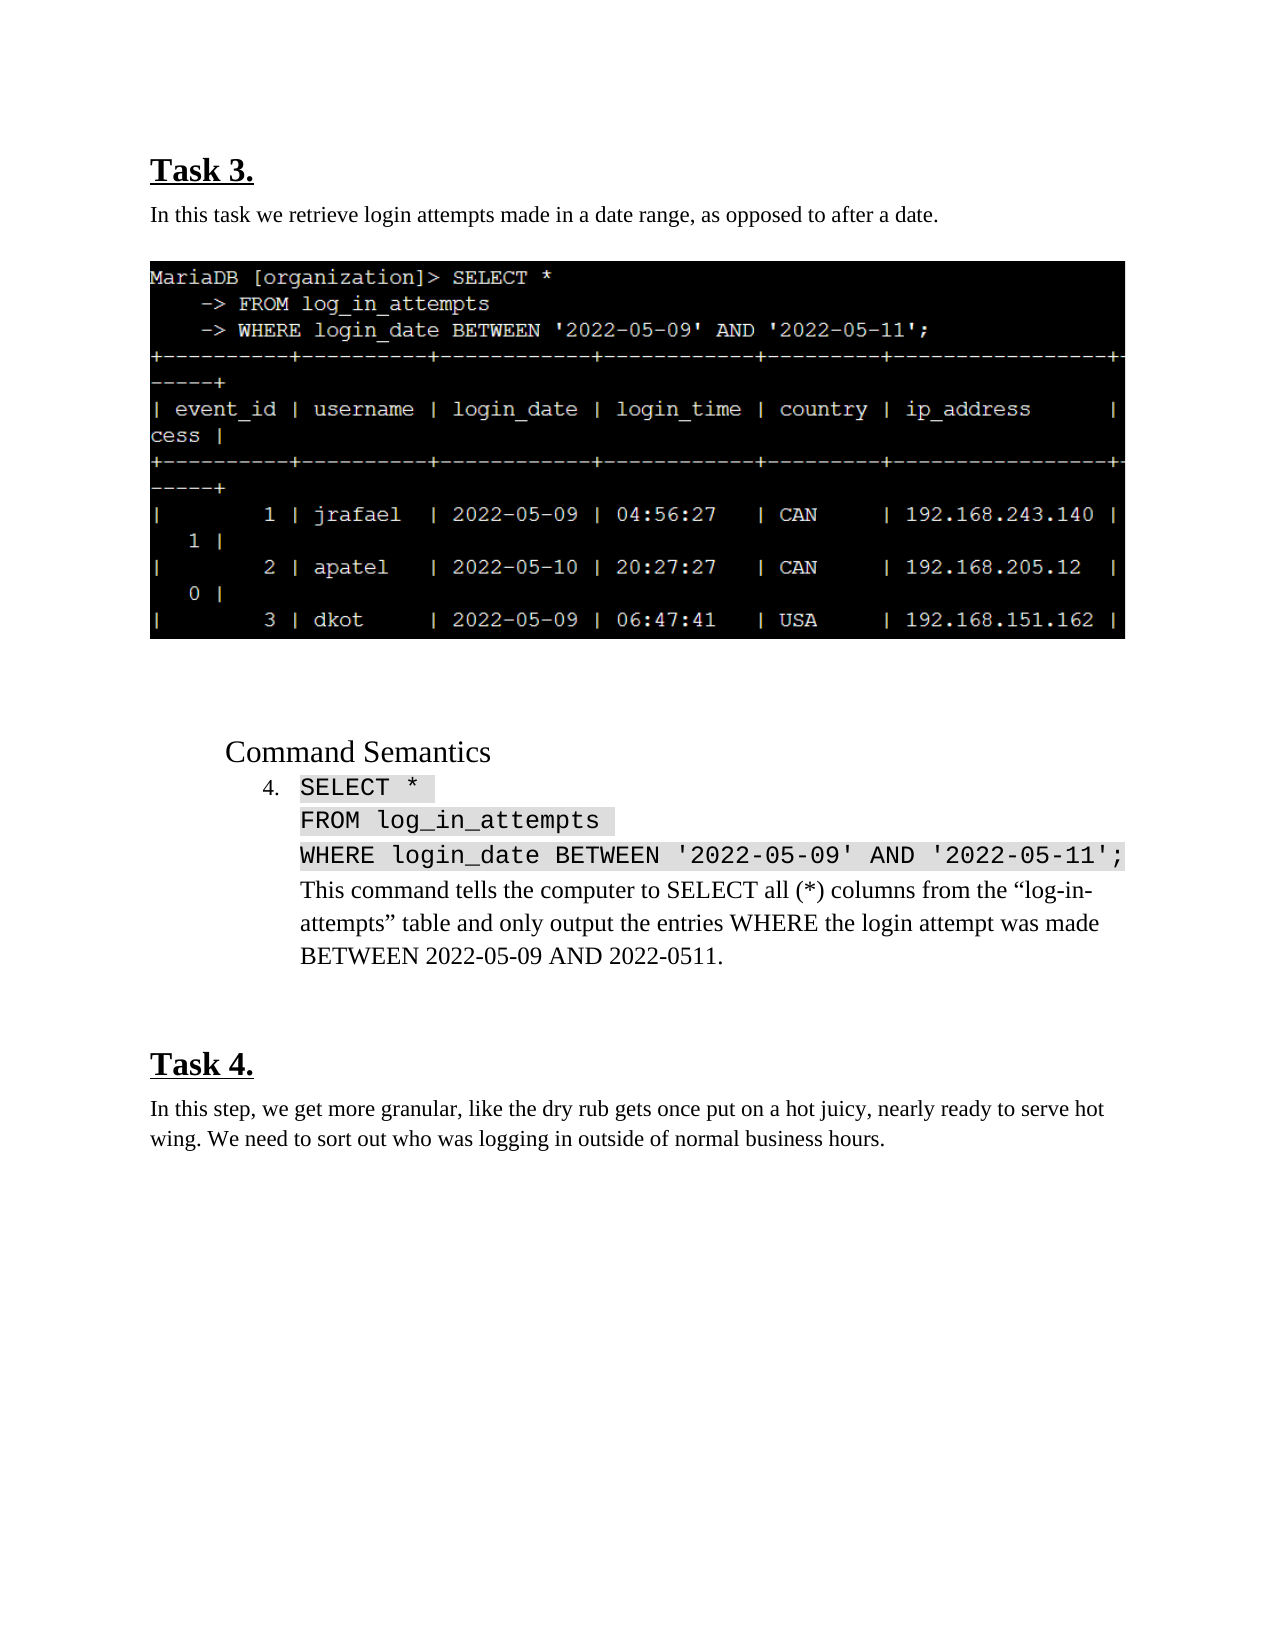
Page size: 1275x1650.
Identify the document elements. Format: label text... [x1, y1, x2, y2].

list SELECT * FROM log_in_attempts WHERE login_date BETWEEN '2022-05-09' AND '2022-05-11'; This command tells the computer to SELECT all (*) columns from the “log-in-attempts” table and only output the entries WHERE the login attempt was made BETWEEN 2022-05-09 AND 2022-0511. [262, 774, 1125, 969]
picture [150, 261, 1125, 639]
subtitle Task 4. [150, 1044, 1125, 1083]
text Command Semantics [150, 733, 1125, 769]
subtitle Task 3. [150, 150, 1125, 188]
text In this task we retrieve login attempts made in a date range, as opposed to after a date. [150, 201, 1125, 227]
text In this step, we get more granular, like the dry rub gets once put on a hot juicy, nearly ready to serve hot wing. We need to sort out who was logging in outside of normal business hours. [150, 1095, 1125, 1152]
